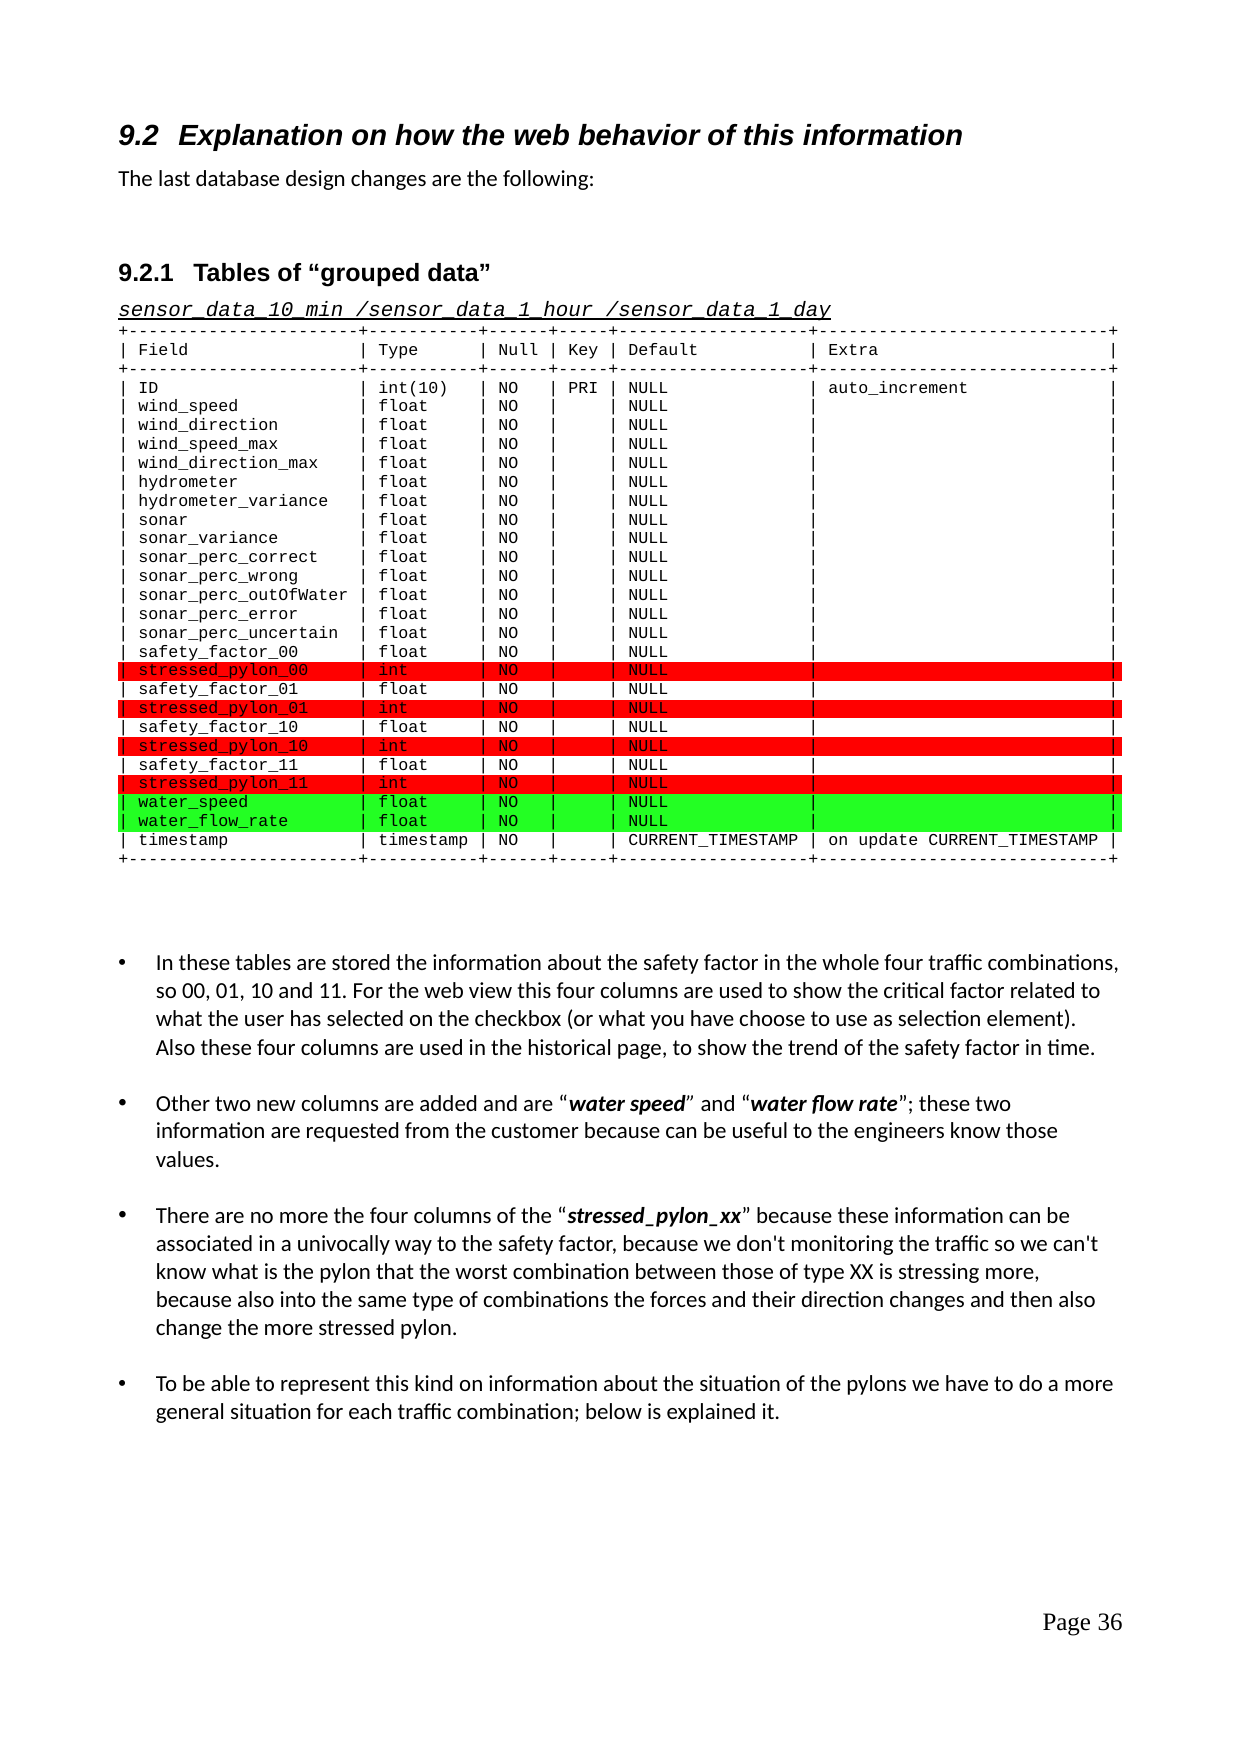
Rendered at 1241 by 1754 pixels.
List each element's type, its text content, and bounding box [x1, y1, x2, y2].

text | sonar_perc_correct | float | NO | | NULL | | [118, 549, 1122, 568]
text | safety_factor_10 | float | NO | | NULL | | [118, 718, 1122, 737]
text | wind_speed_max | float | NO | | NULL | | [118, 436, 1122, 454]
list There are no more the four columns of the “stressed_pylon_xx” because these information can be associated in a univocally way to the safety factor, because we don't monitoring the traffic so we can't know what is the pylon that the worst combination between those of type XX is stressing more, because also into the same type of combinations the forces and their direction changes and then also change the more stressed pylon. [118, 1201, 1122, 1341]
text | wind_direction | float | NO | | NULL | | [118, 417, 1122, 436]
text | ID | int(10) | NO | PRI | NULL | auto_increment | [118, 379, 1122, 398]
text | water_flow_rate | float | NO | | NULL | | [118, 813, 1122, 832]
list In these tables are stored the information about the safety factor in the whole four traffic combinations, so 00, 01, 10 and 11. For the web view this four columns are used to show the critical factor related to what the user has selected on the checkbox (or what you have choose to use as selection element). Also these four columns are used in the historical page, to show the trend of the safety factor in time. [118, 948, 1122, 1061]
text | sonar | float | NO | | NULL | | [118, 511, 1122, 530]
text | sonar_perc_uncertain | float | NO | | NULL | | [118, 624, 1122, 643]
text | stressed_pylon_11 | int | NO | | NULL | | [118, 775, 1122, 794]
text | Field | Type | Null | Key | Default | Extra | [118, 341, 1122, 360]
text +-----------------------+-----------+------+-----+-------------------+-----------------------------+ [118, 851, 1122, 869]
text | safety_factor_00 | float | NO | | NULL | | [118, 643, 1122, 662]
text | hydrometer_variance | float | NO | | NULL | | [118, 492, 1122, 511]
text | safety_factor_11 | float | NO | | NULL | | [118, 756, 1122, 775]
text | sonar_perc_error | float | NO | | NULL | | [118, 605, 1122, 624]
text | safety_factor_01 | float | NO | | NULL | | [118, 681, 1122, 700]
subtitle Explanation on how the web behavior of this information [118, 118, 1122, 152]
text sensor_data_10_min /sensor_data_1_hour /sensor_data_1_day [118, 299, 1122, 323]
text +-----------------------+-----------+------+-----+-------------------+-----------------------------+ [118, 360, 1122, 379]
text | stressed_pylon_01 | int | NO | | NULL | | [118, 700, 1122, 718]
list Other two new columns are added and are “water speed” and “water flow rate”; these two information are requested from the customer because can be useful to the engineers know those values. [118, 1089, 1122, 1173]
text | wind_speed | float | NO | | NULL | | [118, 398, 1122, 417]
text | sonar_variance | float | NO | | NULL | | [118, 530, 1122, 549]
list To be able to represent this kind on information about the situation of the pylons we have to do a more general situation for each traffic combination; below is explained it. [118, 1369, 1122, 1425]
text | timestamp | timestamp | NO | | CURRENT_TIMESTAMP | on update CURRENT_TIMESTAMP | [118, 832, 1122, 851]
text | sonar_perc_outOfWater | float | NO | | NULL | | [118, 587, 1122, 605]
text +-----------------------+-----------+------+-----+-------------------+-----------------------------+ [118, 323, 1122, 341]
subtitle Tables of “grouped data” [118, 258, 1122, 286]
text | sonar_perc_wrong | float | NO | | NULL | | [118, 568, 1122, 587]
text | hydrometer | float | NO | | NULL | | [118, 473, 1122, 492]
text | stressed_pylon_10 | int | NO | | NULL | | [118, 737, 1122, 756]
text | stressed_pylon_00 | int | NO | | NULL | | [118, 662, 1122, 681]
text The last database design changes are the following: [118, 164, 1122, 192]
text | wind_direction_max | float | NO | | NULL | | [118, 454, 1122, 473]
text | water_speed | float | NO | | NULL | | [118, 794, 1122, 813]
